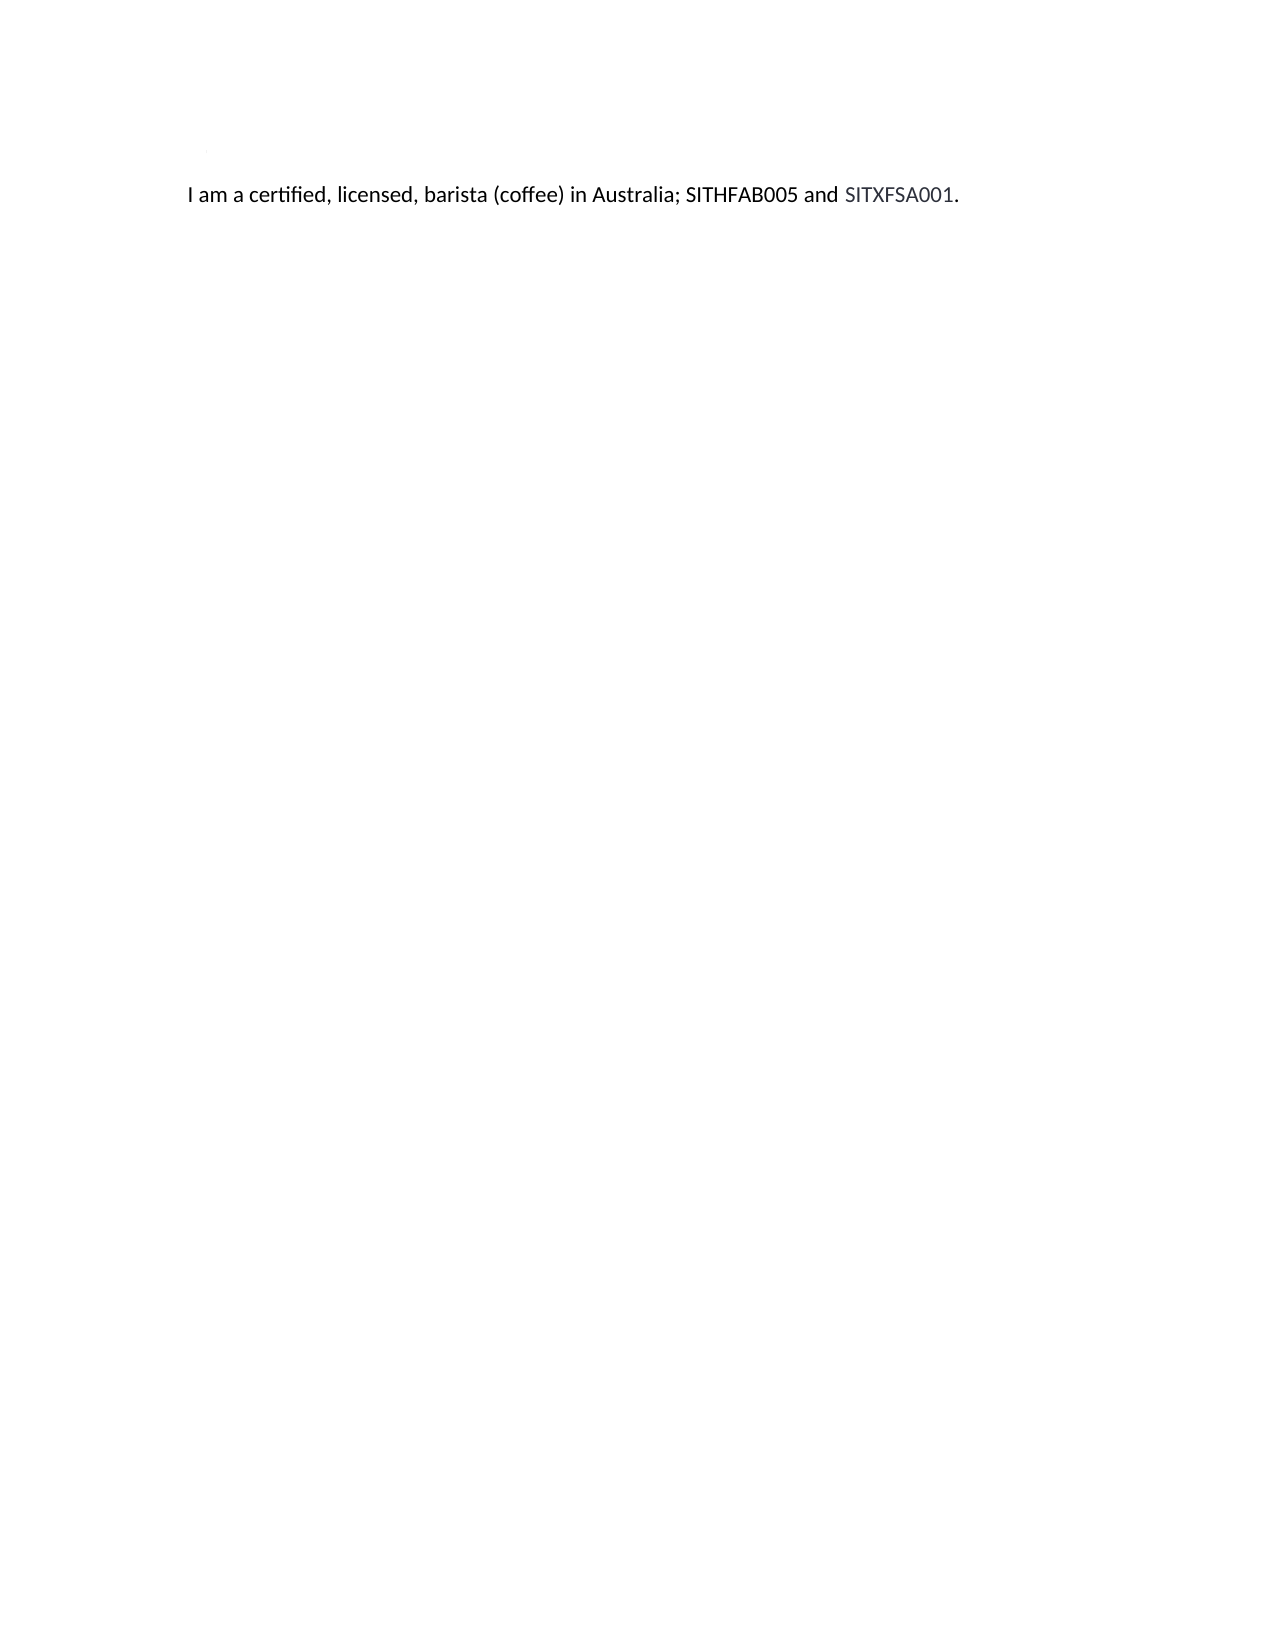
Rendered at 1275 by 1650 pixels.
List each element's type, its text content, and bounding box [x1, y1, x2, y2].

text I am a certified, licensed, barista (coffee) in Australia; SITHFAB005 and SITXFSA001. [187, 181, 1087, 208]
